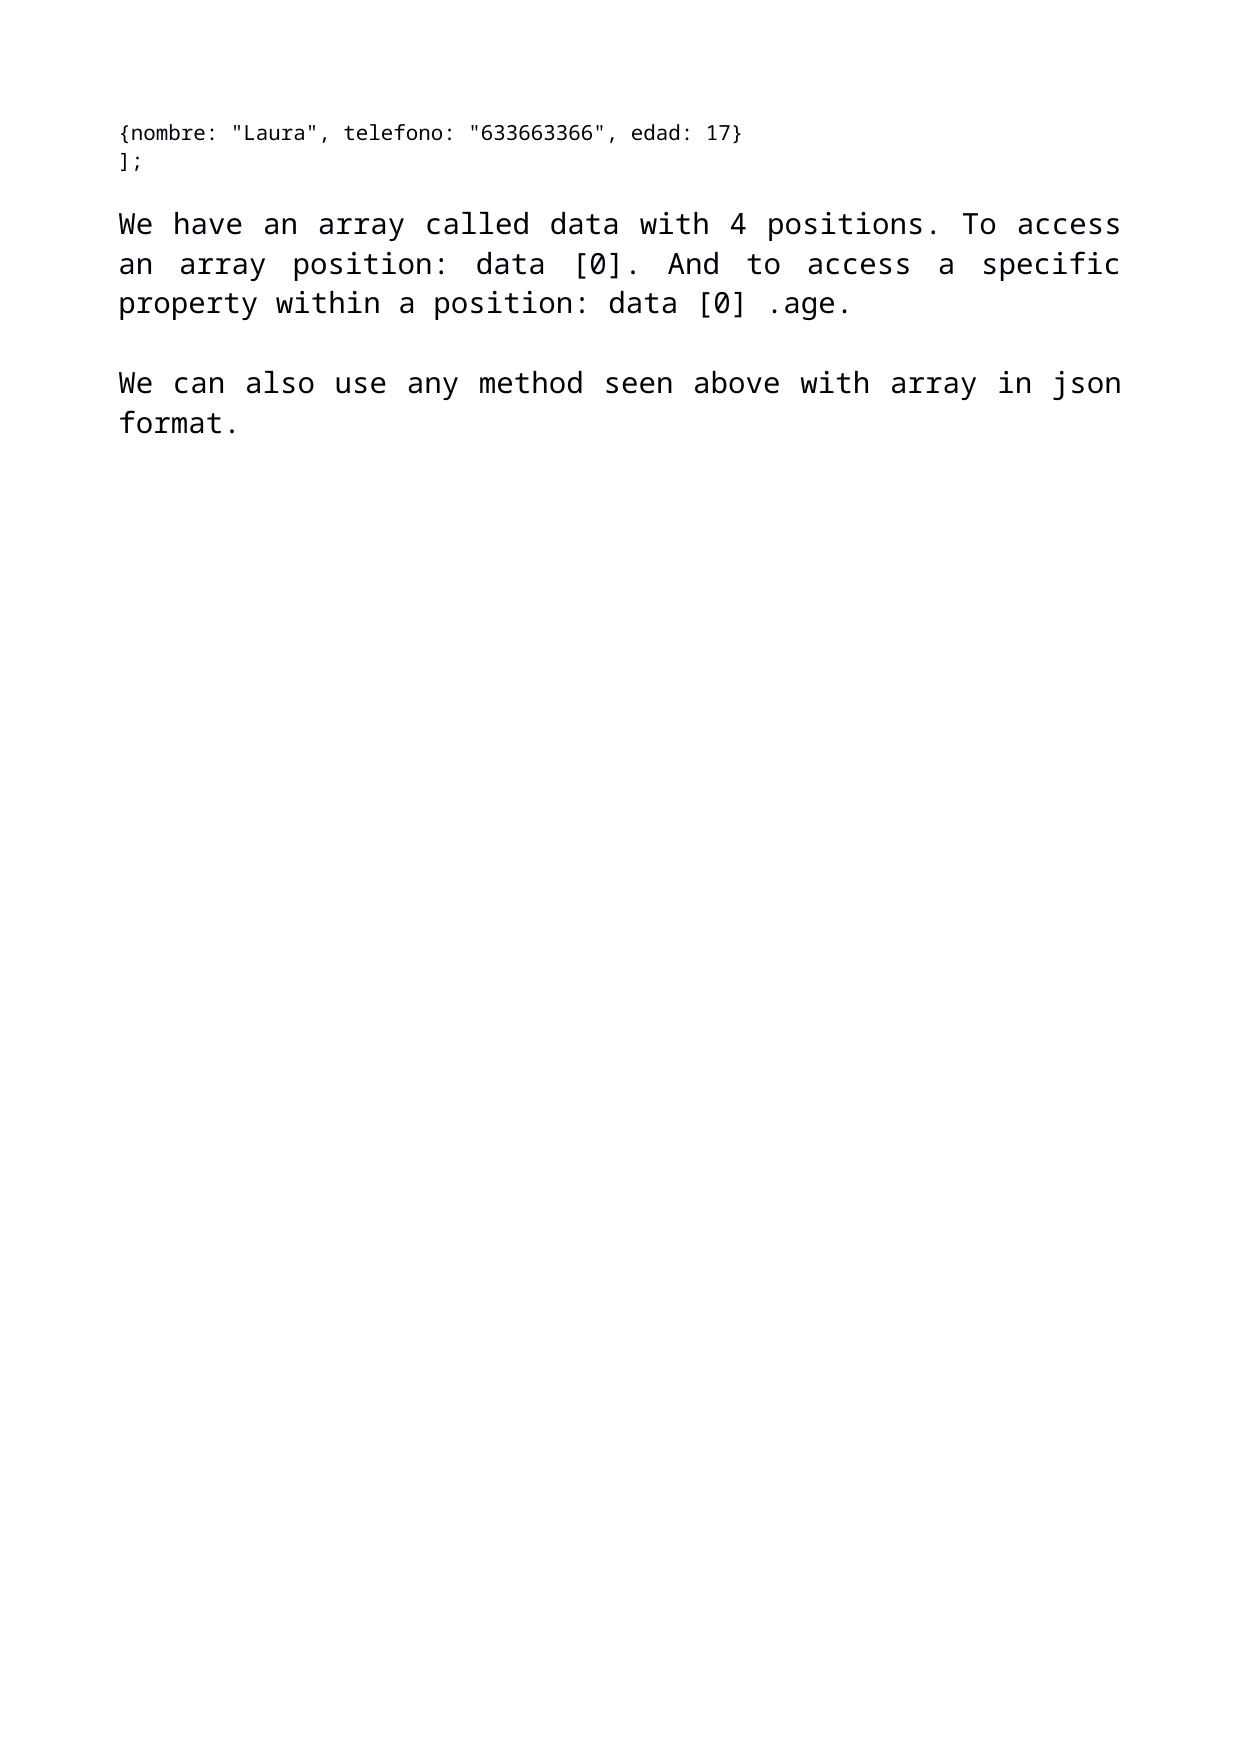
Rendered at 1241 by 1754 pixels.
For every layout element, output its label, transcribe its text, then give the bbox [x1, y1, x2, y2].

text We have an array called data with 4 positions. To access an array position: data [0]. And to access a specific property within a position: data [0] .age. [118, 203, 1122, 322]
text {nombre: "Laura", telefono: "633663366", edad: 17} [118, 118, 1122, 147]
text We can also use any method seen above with array in json format. [118, 362, 1122, 442]
text ]; [118, 147, 1122, 175]
